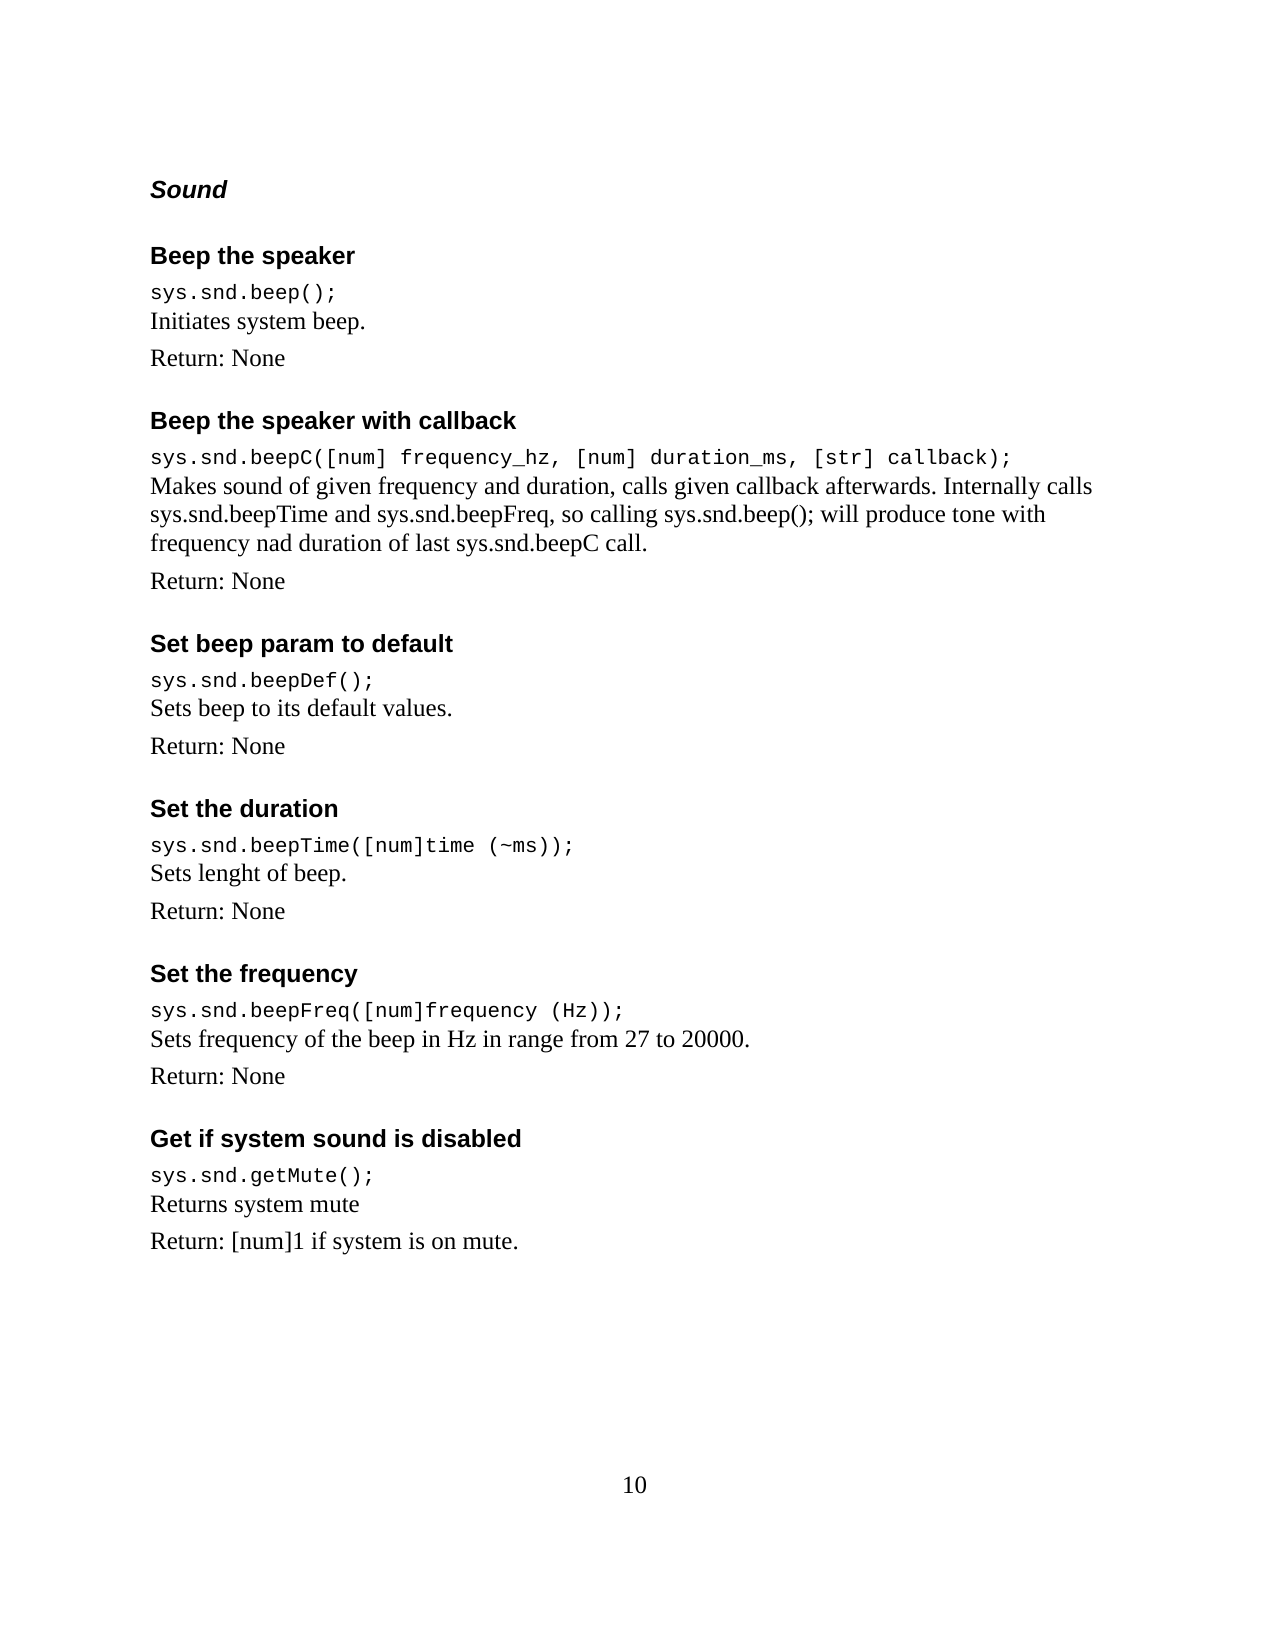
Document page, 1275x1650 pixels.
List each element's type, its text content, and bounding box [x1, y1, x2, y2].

subtitle Set beep param to default [150, 629, 1125, 657]
text sys.snd.beepDef(); [150, 670, 1125, 693]
subtitle Beep the speaker [150, 241, 1125, 269]
text Return: [num]1 if system is on mute. [150, 1226, 1125, 1255]
text Return: None [150, 896, 1125, 925]
text sys.snd.beepC([num] frequency_hz, [num] duration_ms, [str] callback); [150, 447, 1125, 471]
text Sets lenght of beep. [150, 858, 1125, 887]
subtitle Set the frequency [150, 959, 1125, 987]
text sys.snd.beepFreq([num]frequency (Hz)); [150, 1000, 1125, 1024]
text sys.snd.getMute(); [150, 1165, 1125, 1189]
subtitle Sound [150, 175, 1125, 203]
text Return: None [150, 566, 1125, 595]
subtitle Get if system sound is disabled [150, 1124, 1125, 1153]
text Returns system mute [150, 1189, 1125, 1217]
text Return: None [150, 343, 1125, 372]
subtitle Beep the speaker with callback [150, 406, 1125, 435]
text Sets frequency of the beep in Hz in range from 27 to 20000. [150, 1024, 1125, 1052]
text Initiates system beep. [150, 306, 1125, 334]
text Sets beep to its default values. [150, 693, 1125, 722]
text Makes sound of given frequency and duration, calls given callback afterwards. Internally calls sys.snd.beepTime and sys.snd.beepFreq, so calling sys.snd.beep(); will produce tone with frequency nad duration of last sys.snd.beepC call. [150, 471, 1125, 557]
text sys.snd.beep(); [150, 282, 1125, 306]
text Return: None [150, 731, 1125, 760]
text Return: None [150, 1061, 1125, 1090]
text sys.snd.beepTime([num]time (~ms)); [150, 835, 1125, 858]
subtitle Set the duration [150, 794, 1125, 822]
